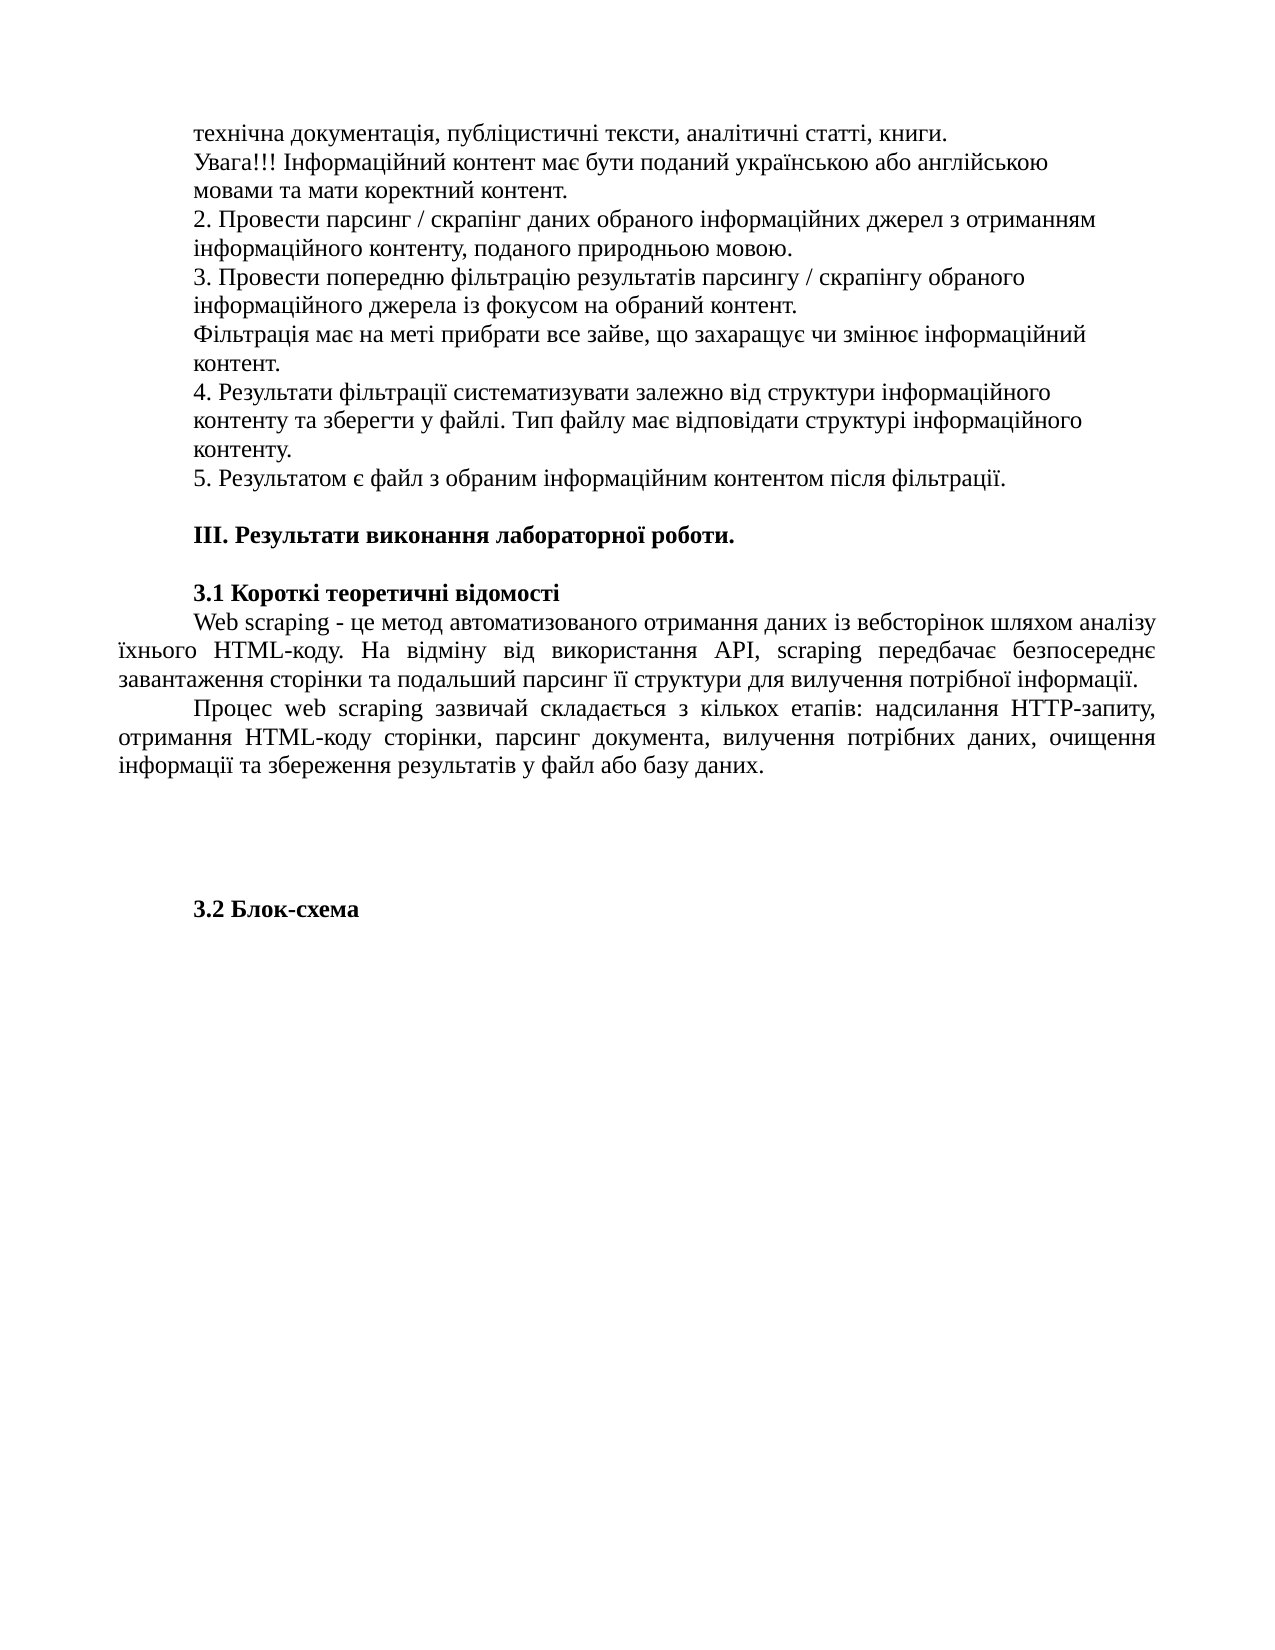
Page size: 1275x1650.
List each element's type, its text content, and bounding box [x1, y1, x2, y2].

text 4. Результати фільтрації систематизувати залежно від структури інформаційного [118, 377, 1157, 406]
text Web scraping - це метод автоматизованого отримання даних із вебсторінок шляхом аналізу їхнього HTML-коду. На відміну від використання API, scraping передбачає безпосереднє завантаження сторінки та подальший парсинг її структури для вилучення потрібної інформації. [118, 607, 1157, 693]
text Увага!!! Інформаційний контент має бути поданий українською або англійською [118, 147, 1157, 176]
text контенту. [118, 434, 1157, 463]
text Процес web scraping зазвичай складається з кількох етапів: надсилання HTTP-запиту, отримання HTML-коду сторінки, парсинг документа, вилучення потрібних даних, очищення інформації та збереження результатів у файл або базу даних. [118, 693, 1157, 779]
text 5. Результатом є файл з обраним інформаційним контентом після фільтрації. [118, 463, 1157, 492]
text технічна документація, публіцистичні тексти, аналітичні статті, книги. [118, 118, 1157, 147]
text Фільтрація має на меті прибрати все зайве, що захаращує чи змінює інформаційний [118, 319, 1157, 348]
text 3.2 Блок-схема [118, 894, 1157, 923]
text інформаційного джерела із фокусом на обраний контент. [118, 291, 1157, 319]
text ІІІ. Результати виконання лабораторної роботи. [118, 521, 1157, 549]
text контенту та зберегти у файлі. Тип файлу має відповідати структурі інформаційного [118, 406, 1157, 434]
text інформаційного контенту, поданого природньою мовою. [118, 233, 1157, 262]
text 3.1 Короткі теоретичні відомості [118, 578, 1157, 607]
text 3. Провести попередню фільтрацію результатів парсингу / скрапінгу обраного [118, 262, 1157, 291]
text мовами та мати коректний контент. [118, 176, 1157, 204]
text контент. [118, 348, 1157, 377]
text 2. Провести парсинг / скрапінг даних обраного інформаційних джерел з отриманням [118, 204, 1157, 233]
